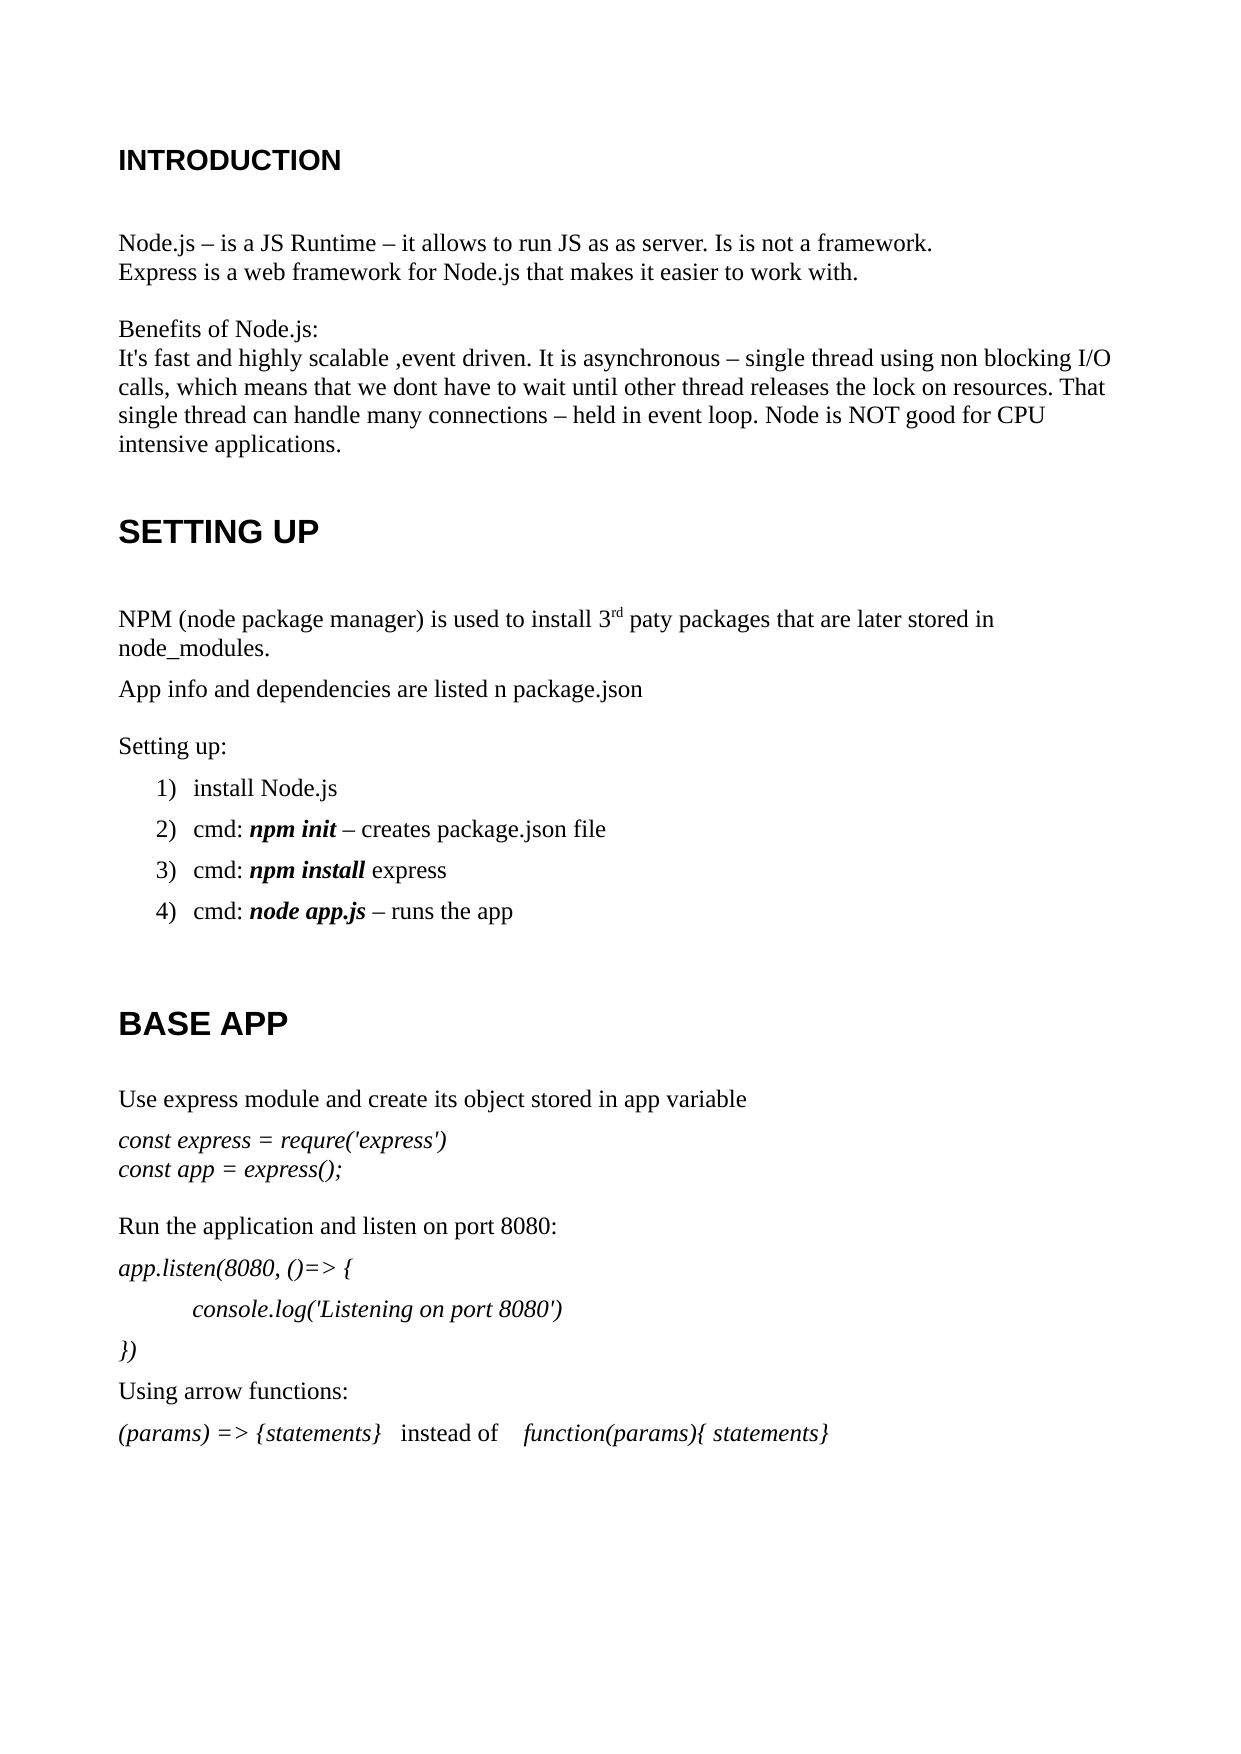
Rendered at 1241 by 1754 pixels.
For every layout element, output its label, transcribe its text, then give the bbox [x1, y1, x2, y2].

subtitle SETTING UP [118, 512, 1122, 550]
text }) [118, 1335, 1122, 1364]
text Run the application and listen on port 8080: [118, 1211, 1122, 1240]
list cmd: node app.js – runs the app [156, 896, 1122, 925]
list cmd: npm init – creates package.json file [156, 814, 1122, 843]
text console.log('Listening on port 8080') [118, 1294, 1122, 1323]
text const express = requre('express') [118, 1125, 1122, 1154]
text App info and dependencies are listed n package.json Setting up: [118, 674, 1122, 760]
subtitle INTRODUCTION [118, 143, 1122, 215]
list cmd: npm install express [156, 855, 1122, 884]
text Use express module and create its object stored in app variable [118, 1055, 1122, 1113]
text const app = express(); [118, 1154, 1122, 1183]
text Node.js – is a JS Runtime – it allows to run JS as as server. Is is not a framework. Express is a web framework for Node.js that makes it easier to work with. Benefits of Node.js: It's fast and highly scalable ,event driven. It is asynchronous – single thread using non blocking I/O calls, which means that we dont have to wait until other thread releases the lock on resources. That single thread can handle many connections – held in event loop. Node is NOT good for CPU intensive applications. [118, 228, 1122, 458]
text NPM (node package manager) is used to install 3rd paty packages that are later stored in node_modules. [118, 604, 1122, 661]
subtitle BASE APP [118, 1004, 1122, 1043]
text (params) => {statements} instead of function(params){ statements} [118, 1418, 1122, 1446]
text Using arrow functions: [118, 1376, 1122, 1405]
text app.listen(8080, ()=> { [118, 1253, 1122, 1281]
list install Node.js [156, 773, 1122, 801]
